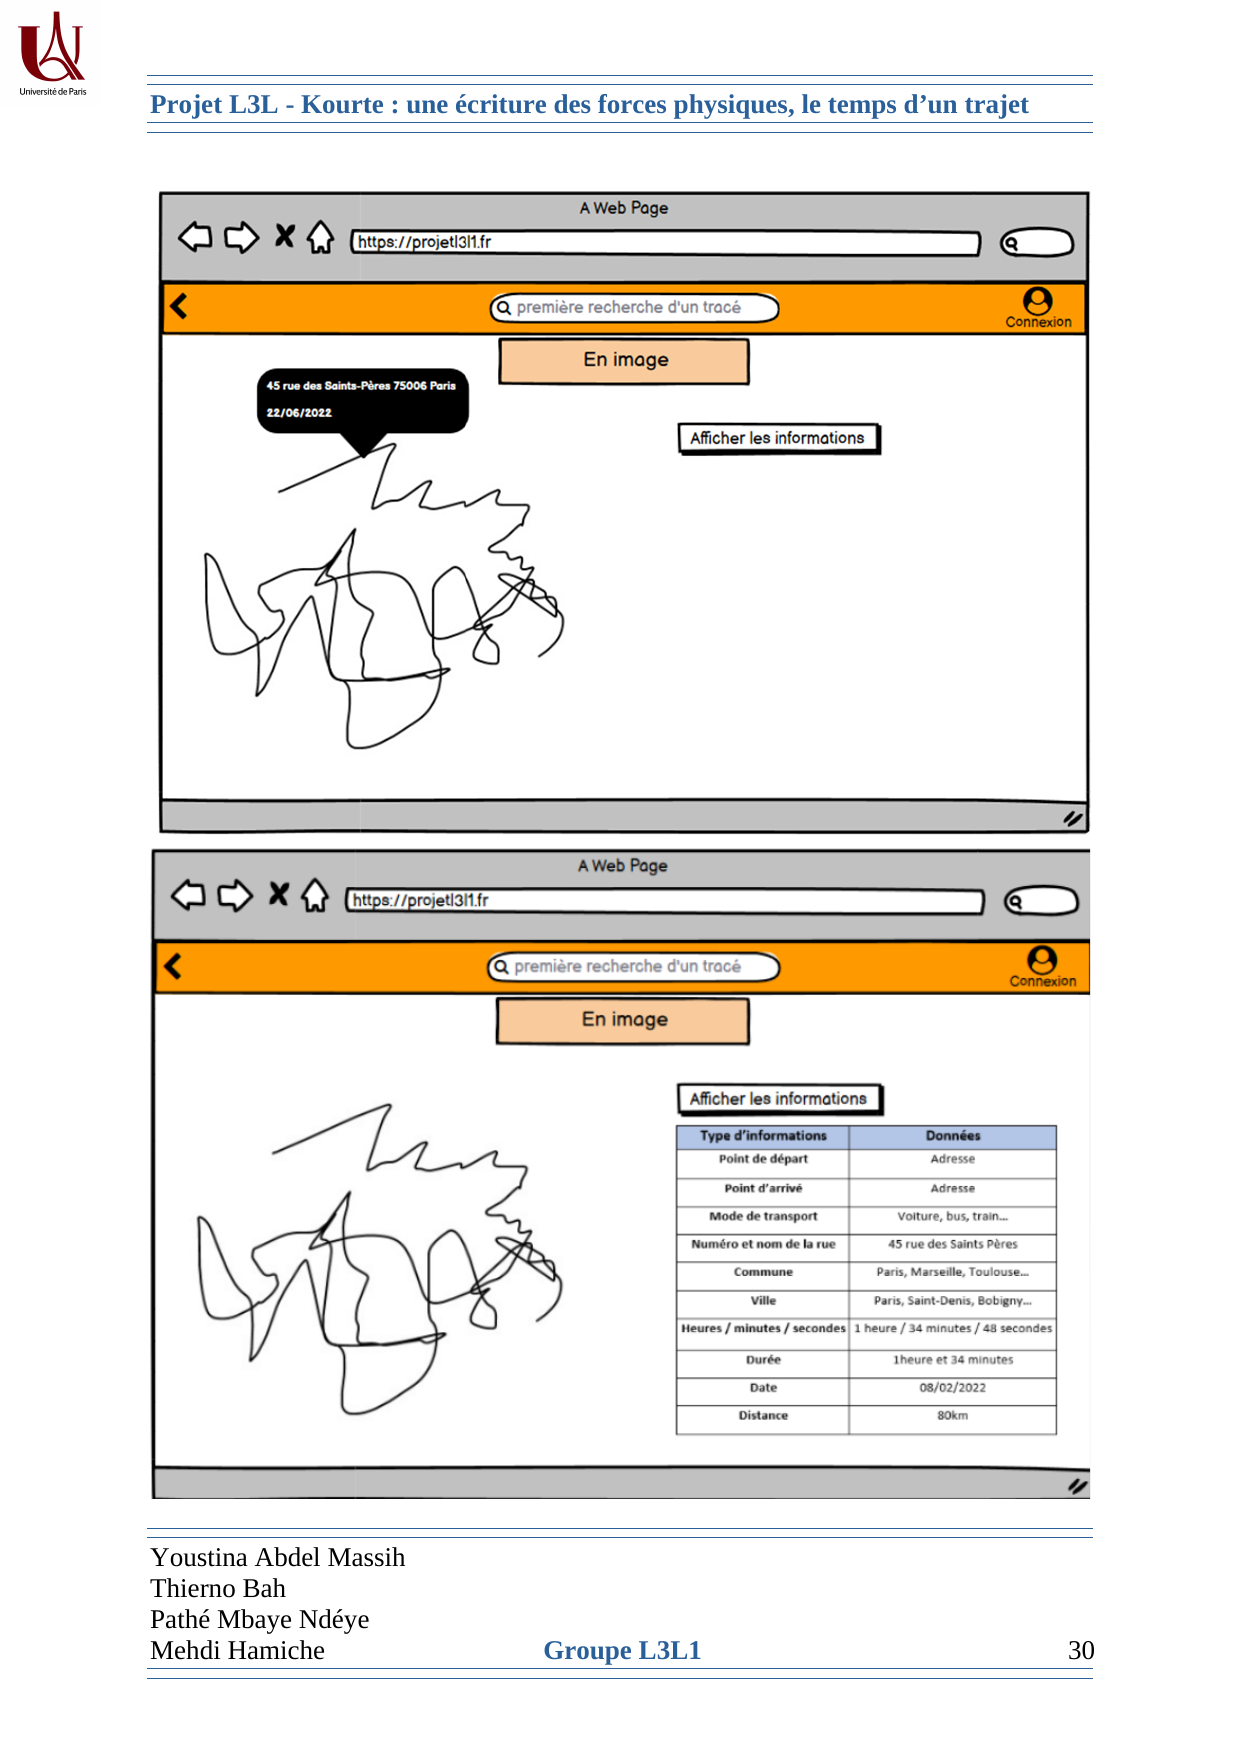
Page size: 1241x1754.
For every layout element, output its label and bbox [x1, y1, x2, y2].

picture [150, 848, 1091, 1499]
picture [152, 184, 1094, 840]
picture [0, 0, 101, 107]
